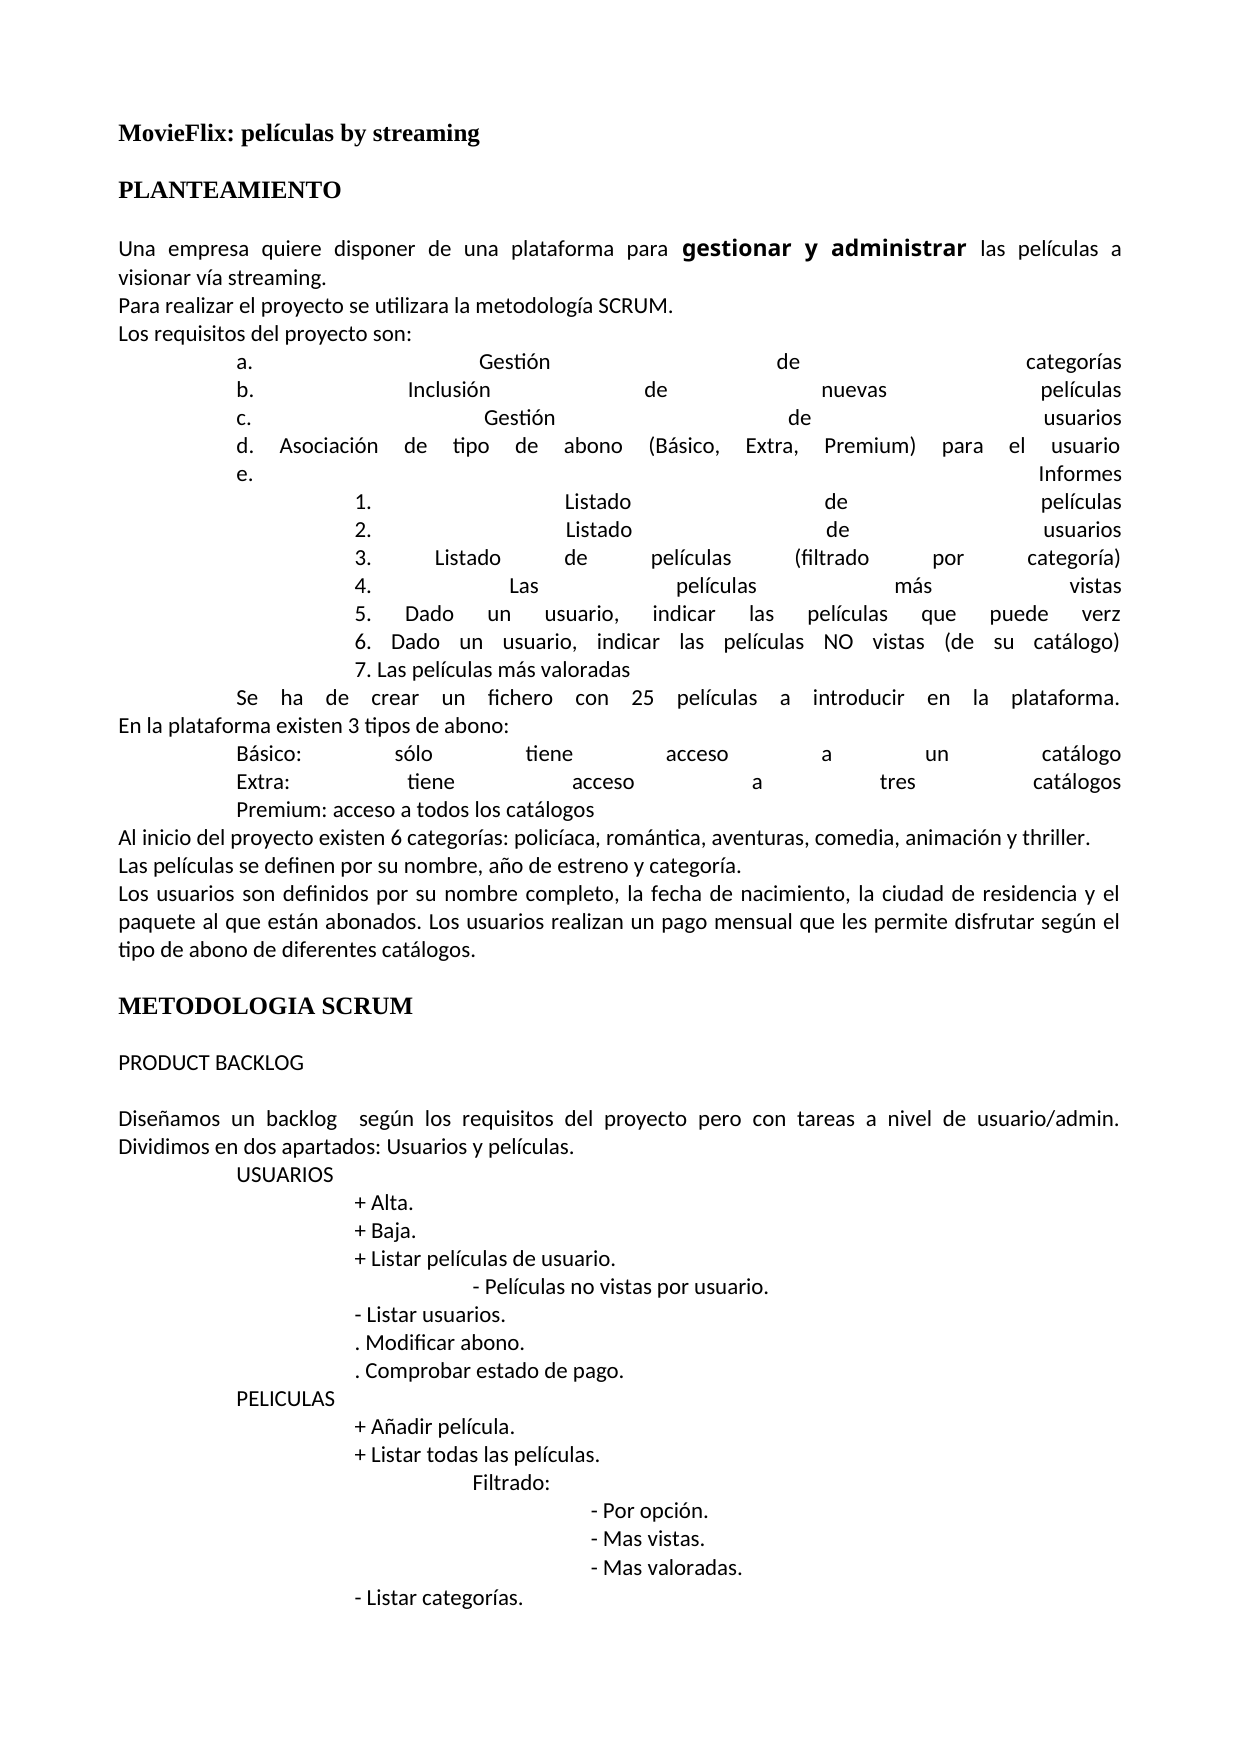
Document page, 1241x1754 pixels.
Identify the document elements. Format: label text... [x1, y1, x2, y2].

text - Listar usuarios. [118, 1300, 1122, 1328]
text + Baja. [118, 1216, 1122, 1244]
text - Mas vistas. [118, 1524, 1122, 1553]
text + Alta. [118, 1188, 1122, 1216]
text USUARIOS [118, 1160, 1122, 1188]
text Al inicio del proyecto existen 6 categorías: policíaca, romántica, aventuras, comedia, animación y thriller. [118, 823, 1122, 851]
text Diseñamos un backlog según los requisitos del proyecto pero con tareas a nivel de usuario/admin. Dividimos en dos apartados: Usuarios y películas. [118, 1104, 1122, 1160]
text Los requisitos del proyecto son: [118, 319, 1122, 347]
text Una empresa quiere disponer de una plataforma para gestionar y administrar las películas a visionar vía streaming. [118, 232, 1122, 291]
text METODOLOGIA SCRUM [118, 991, 1122, 1020]
text - Por opción. [118, 1497, 1122, 1524]
text PRODUCT BACKLOG [118, 1048, 1122, 1076]
text + Listar todas las películas. [118, 1441, 1122, 1468]
text Se ha de crear un fichero con 25 películas a introducir en la plataforma. En la plataforma existen 3 tipos de abono: [118, 683, 1122, 739]
text Las películas se definen por su nombre, año de estreno y categoría. [118, 851, 1122, 879]
text . Comprobar estado de pago. [118, 1356, 1122, 1384]
text Los usuarios son definidos por su nombre completo, la fecha de nacimiento, la ciudad de residencia y el paquete al que están abonados. Los usuarios realizan un pago mensual que les permite disfrutar según el tipo de abono de diferentes catálogos. [118, 879, 1122, 963]
text MovieFlix: películas by streaming [118, 118, 1122, 147]
text Básico: sólo tiene acceso a un catálogo Extra: tiene acceso a tres catálogos Premium: acceso a todos los catálogos [118, 739, 1122, 823]
text PLANTEAMIENTO [118, 175, 1122, 204]
text - Mas valoradas. [118, 1553, 1122, 1581]
text + Listar películas de usuario. [118, 1244, 1122, 1272]
text . Modificar abono. [118, 1328, 1122, 1356]
text Filtrado: [118, 1468, 1122, 1497]
text PELICULAS [118, 1384, 1122, 1412]
text - Películas no vistas por usuario. [118, 1272, 1122, 1300]
text a. Gestión de categorías b. Inclusión de nuevas películas c. Gestión de usuarios d. Asociación de tipo de abono (Básico, Extra, Premium) para el usuario e. Informes 1. Listado de películas 2. Listado de usuarios 3. Listado de películas (filtrado por categoría) 4. Las películas más vistas 5. Dado un usuario, indicar las películas que puede verz 6. Dado un usuario, indicar las películas NO vistas (de su catálogo) 7. Las películas más valoradas [118, 347, 1122, 683]
text + Añadir película. [118, 1412, 1122, 1441]
text - Listar categorías. [118, 1581, 1122, 1612]
text Para realizar el proyecto se utilizara la metodología SCRUM. [118, 291, 1122, 319]
